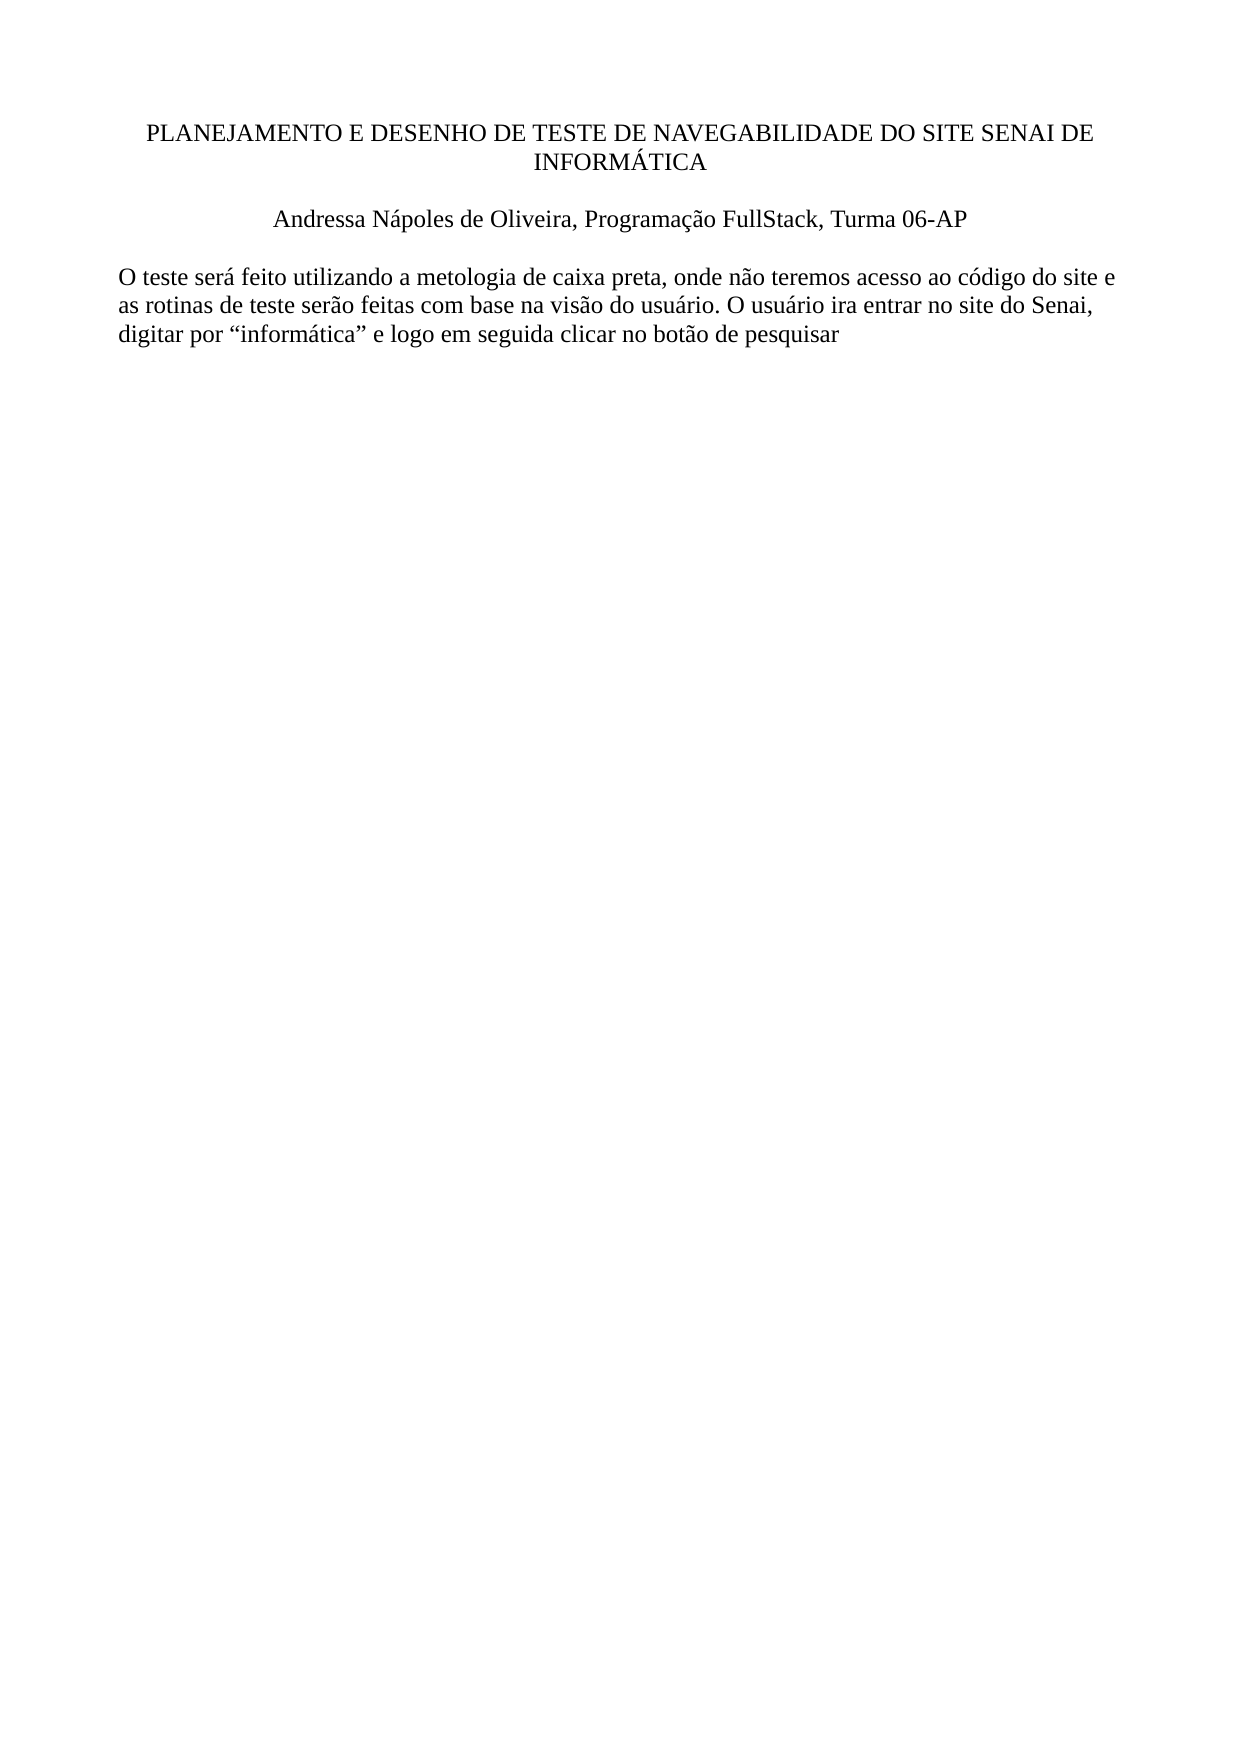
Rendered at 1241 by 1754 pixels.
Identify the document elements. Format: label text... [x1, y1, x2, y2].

text Andressa Nápoles de Oliveira, Programação FullStack, Turma 06-AP [118, 204, 1122, 233]
text O teste será feito utilizando a metologia de caixa preta, onde não teremos acesso ao código do site e as rotinas de teste serão feitas com base na visão do usuário. O usuário ira entrar no site do Senai, digitar por “informática” e logo em seguida clicar no botão de pesquisar [118, 262, 1122, 348]
text PLANEJAMENTO E DESENHO DE TESTE DE NAVEGABILIDADE DO SITE SENAI DE INFORMÁTICA [118, 118, 1122, 176]
